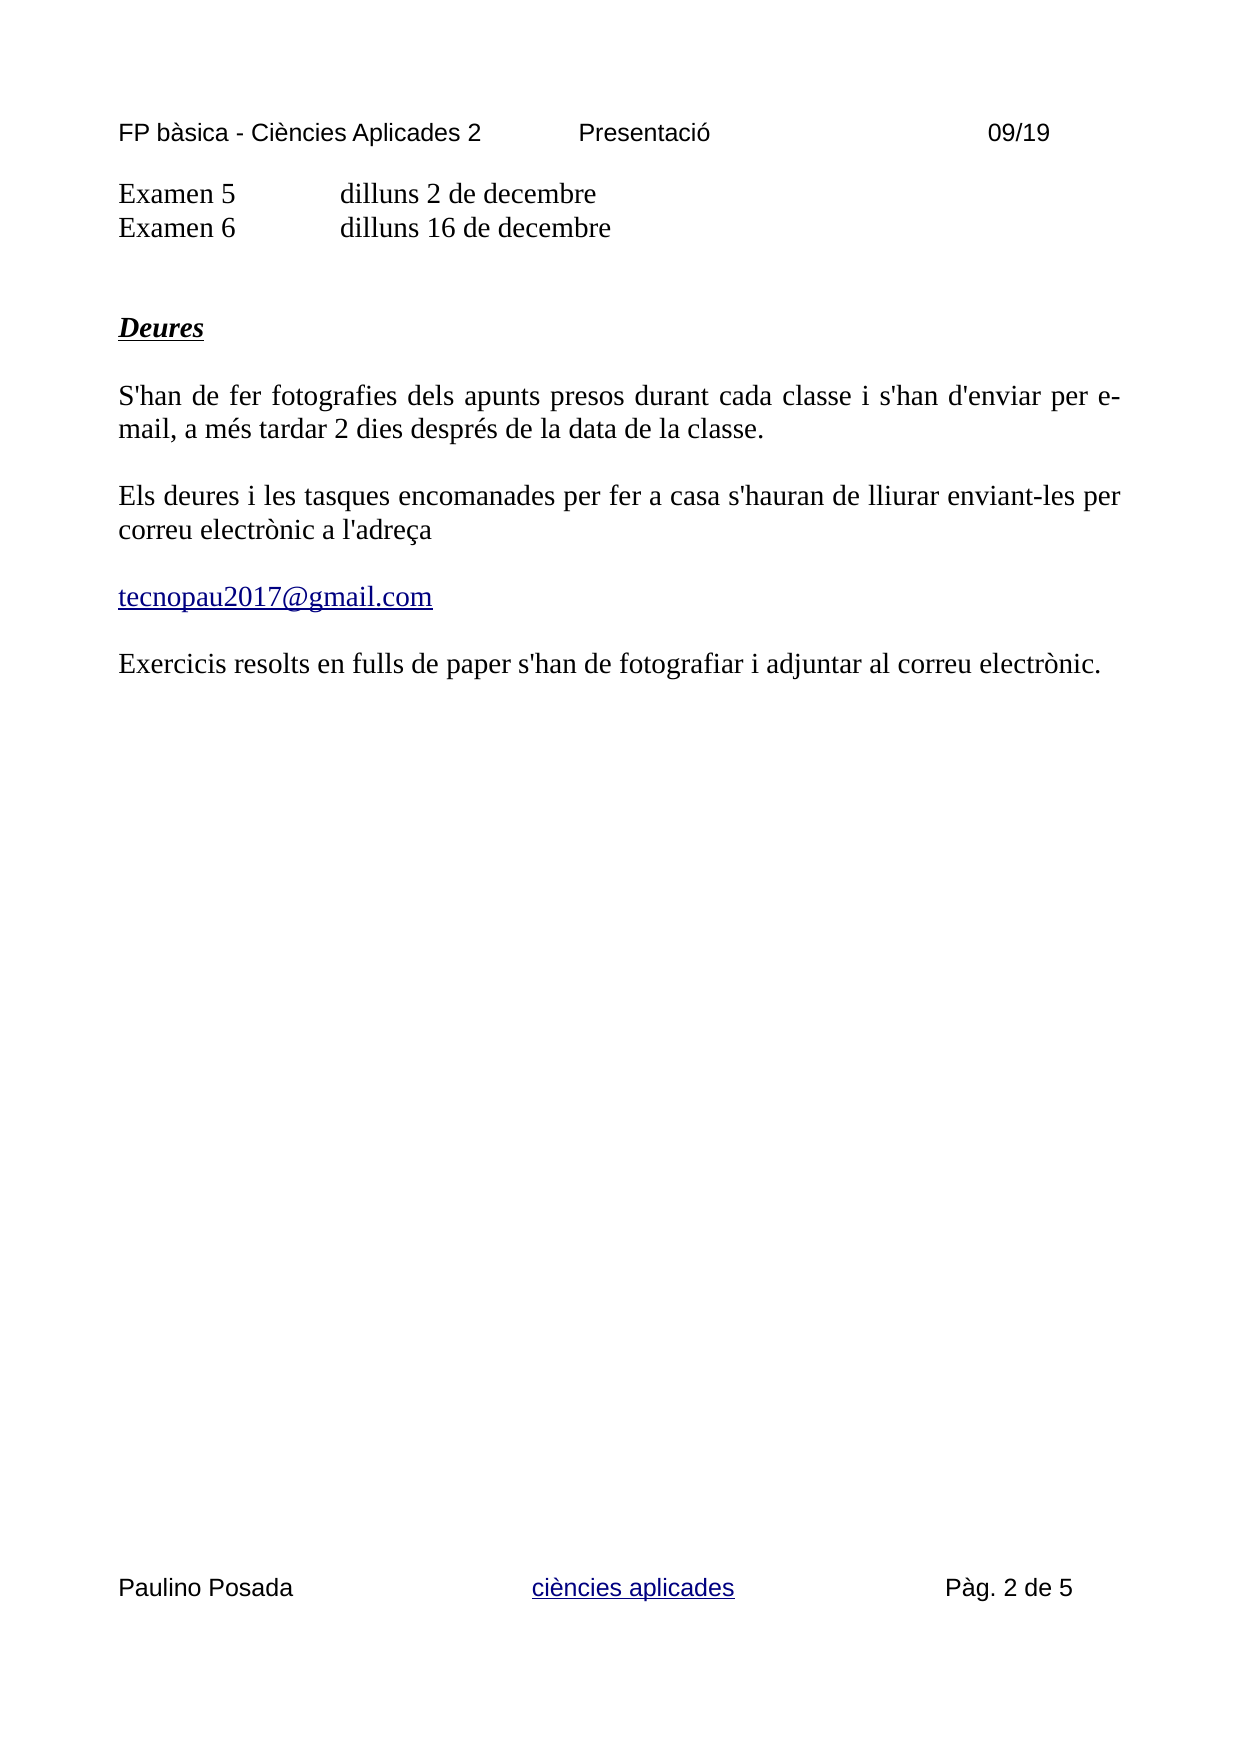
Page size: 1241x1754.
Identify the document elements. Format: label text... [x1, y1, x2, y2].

text Examen 5 dilluns 2 de decembre [118, 176, 1122, 210]
text S'han de fer fotografies dels apunts presos durant cada classe i s'han d'enviar per e-mail, a més tardar 2 dies després de la data de la classe. [118, 378, 1122, 445]
text Els deures i les tasques encomanades per fer a casa s'hauran de lliurar enviant-les per correu electrònic a l'adreça [118, 478, 1122, 545]
text Examen 6 dilluns 16 de decembre [118, 210, 1122, 243]
text Exercicis resolts en fulls de paper s'han de fotografiar i adjuntar al correu electrònic. [118, 646, 1122, 679]
text Deures [118, 311, 1122, 344]
text tecnopau2017@gmail.com [118, 579, 1122, 612]
